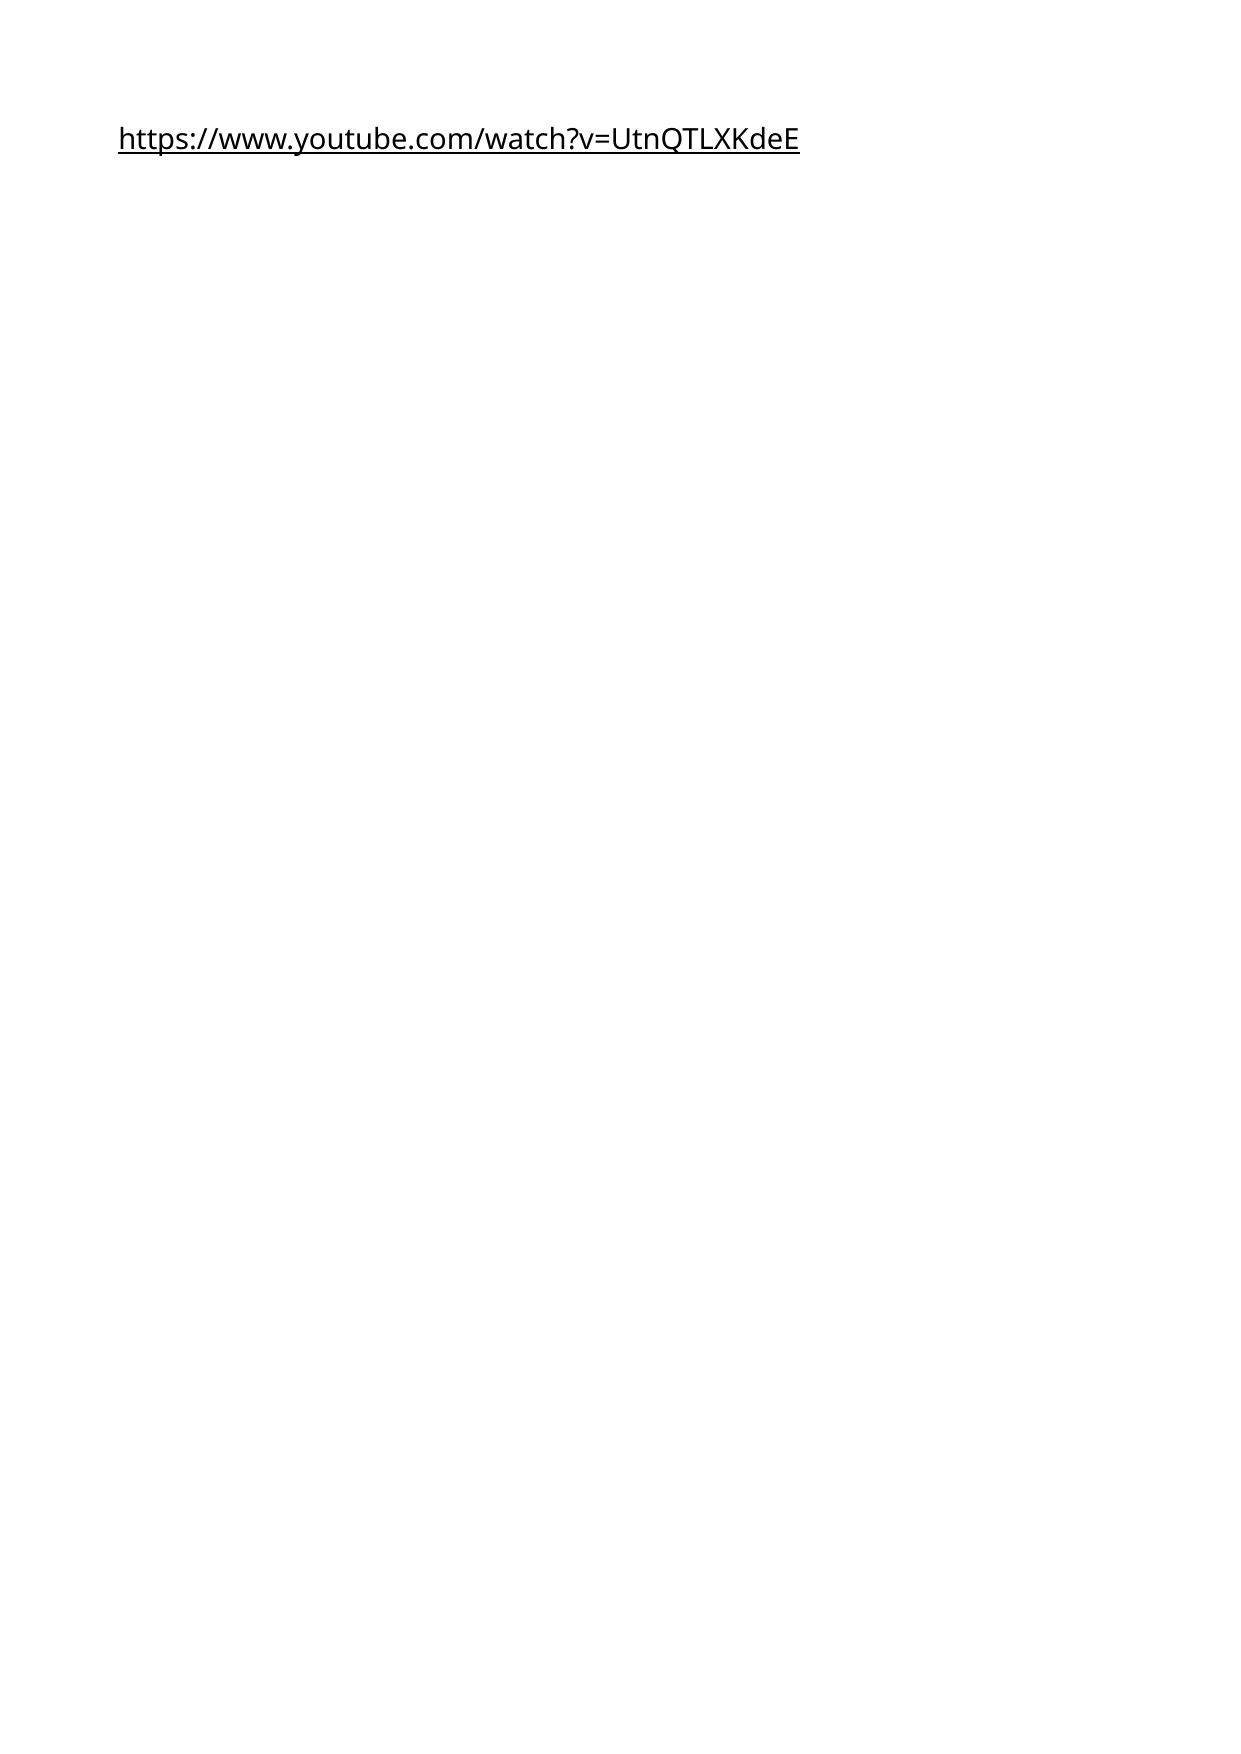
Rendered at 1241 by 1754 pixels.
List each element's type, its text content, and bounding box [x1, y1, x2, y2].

text https://www.youtube.com/watch?v=UtnQTLXKdeE [118, 118, 1122, 158]
